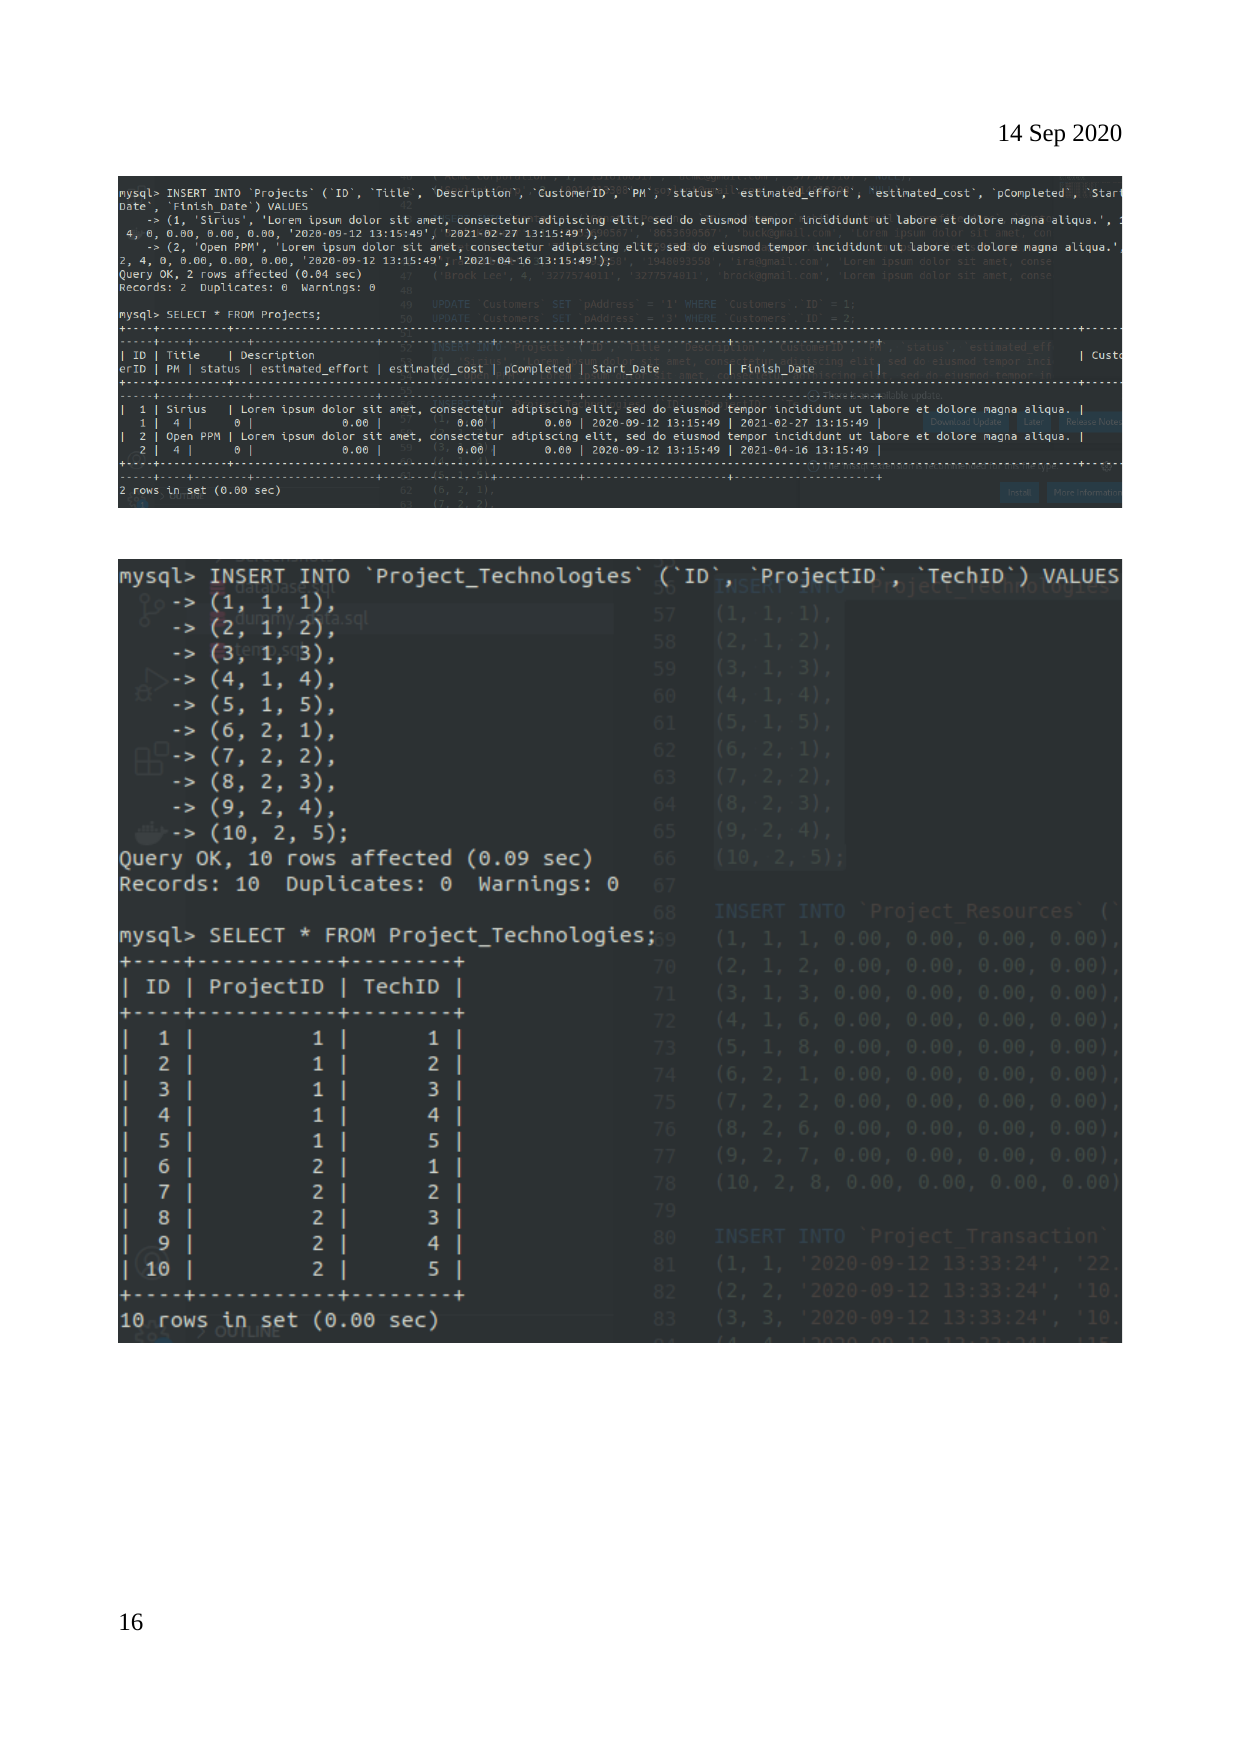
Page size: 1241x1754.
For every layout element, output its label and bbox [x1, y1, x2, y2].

picture [118, 559, 1123, 1343]
picture [118, 176, 1123, 508]
